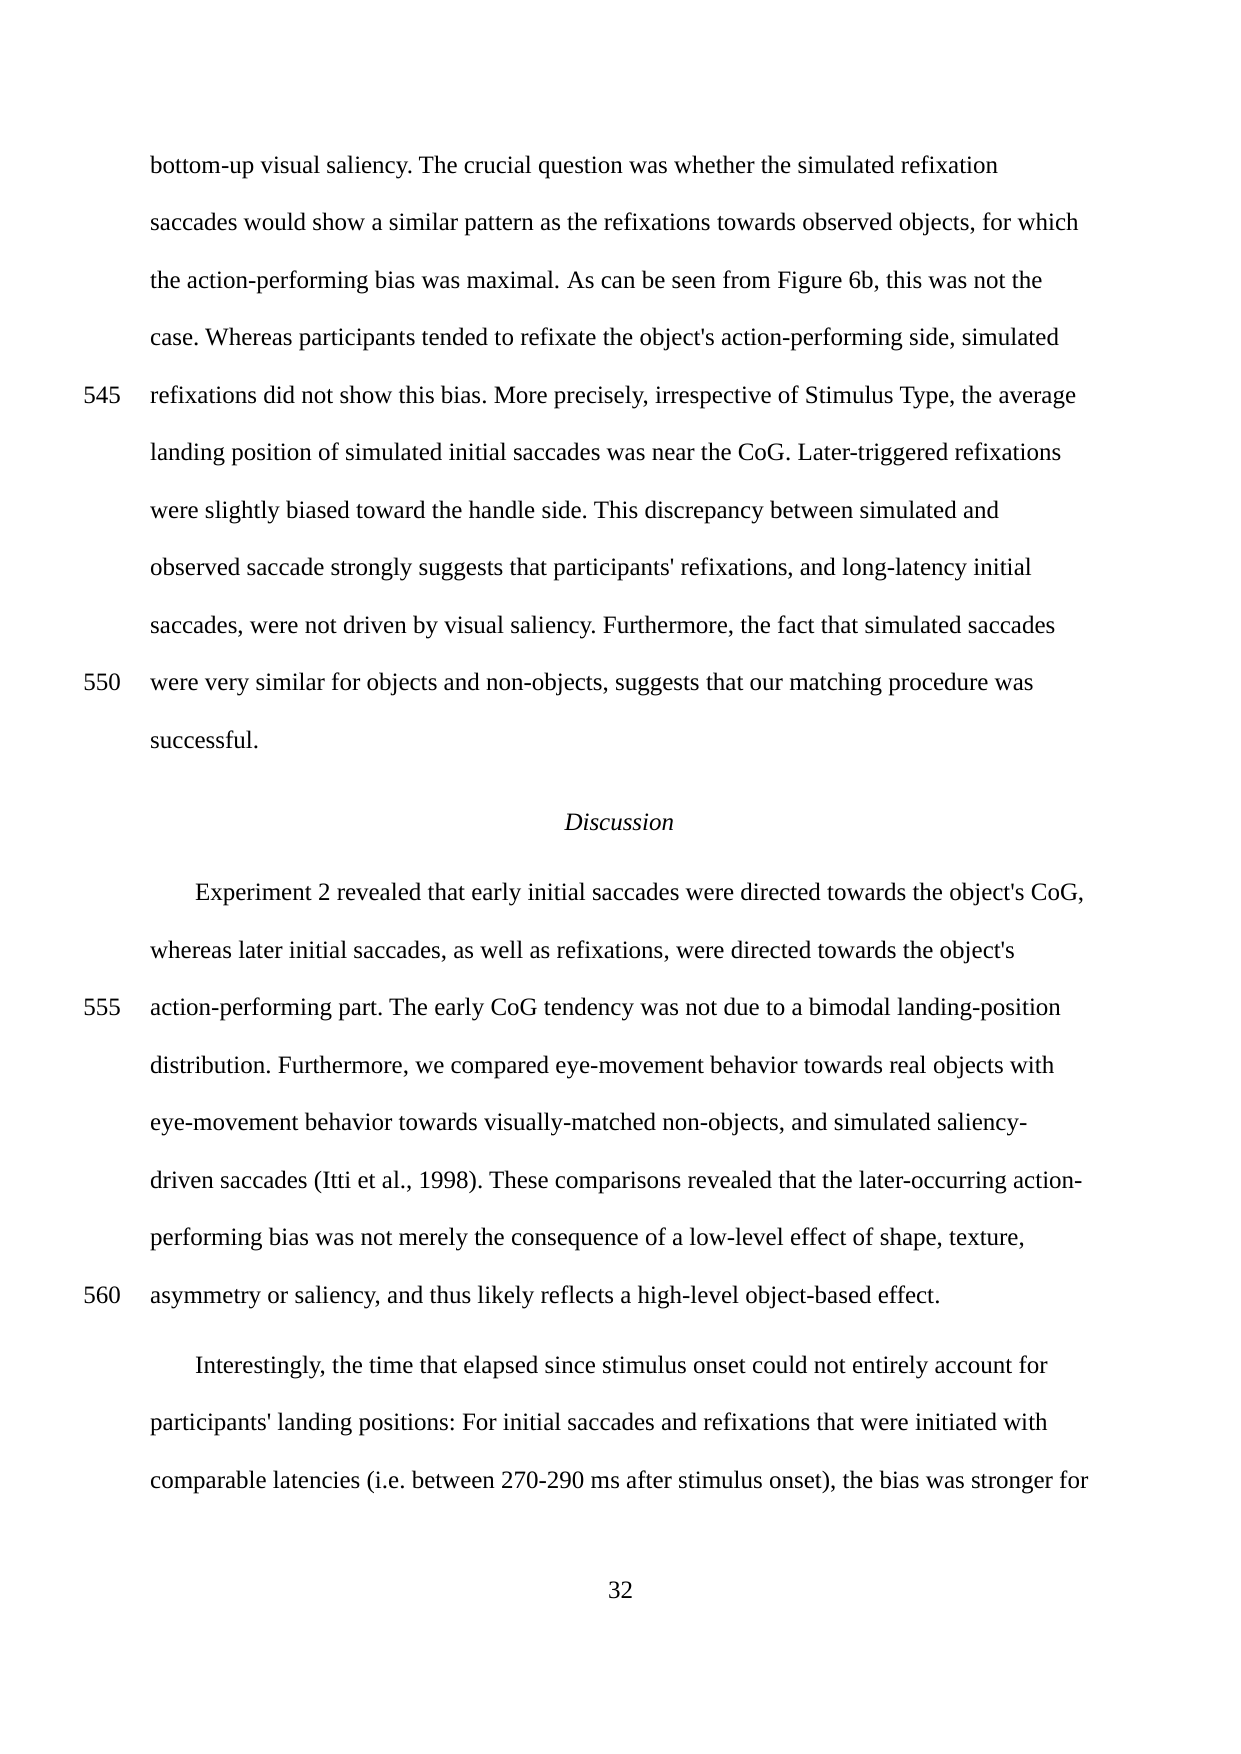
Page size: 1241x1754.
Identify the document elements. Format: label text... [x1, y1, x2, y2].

text Experiment 2 revealed that early initial saccades were directed towards the object's CoG, whereas later initial saccades, as well as refixations, were directed towards the object's action-performing part. The early CoG tendency was not due to a bimodal landing-position distribution. Furthermore, we compared eye-movement behavior towards real objects with eye-movement behavior towards visually-matched non-objects, and simulated saliency-driven saccades (Itti et al., 1998). These comparisons revealed that the later-occurring action-performing bias was not merely the consequence of a low-level effect of shape, texture, asymmetry or saliency, and thus likely reflects a high-level object-based effect. [150, 877, 1091, 1309]
text Interestingly, the time that elapsed since stimulus onset could not entirely account for participants' landing positions: For initial saccades and refixations that were initiated with comparable latencies (i.e. between 270-290 ms after stimulus onset), the bias was stronger for [150, 1350, 1091, 1494]
text bottom-up visual saliency. The crucial question was whether the simulated refixation saccades would show a similar pattern as the refixations towards observed objects, for which the action-performing bias was maximal. As can be seen from Figure 6b, this was not the case. Whereas participants tended to refixate the object's action-performing side, simulated refixations did not show this bias. More precisely, irrespective of Stimulus Type, the average landing position of simulated initial saccades was near the CoG. Later-triggered refixations were slightly biased toward the handle side. This discrepancy between simulated and observed saccade strongly suggests that participants' refixations, and long-latency initial saccades, were not driven by visual saliency. Furthermore, the fact that simulated saccades were very similar for objects and non-objects, suggests that our matching procedure was successful. [150, 150, 1091, 754]
subtitle Discussion [150, 807, 1091, 836]
